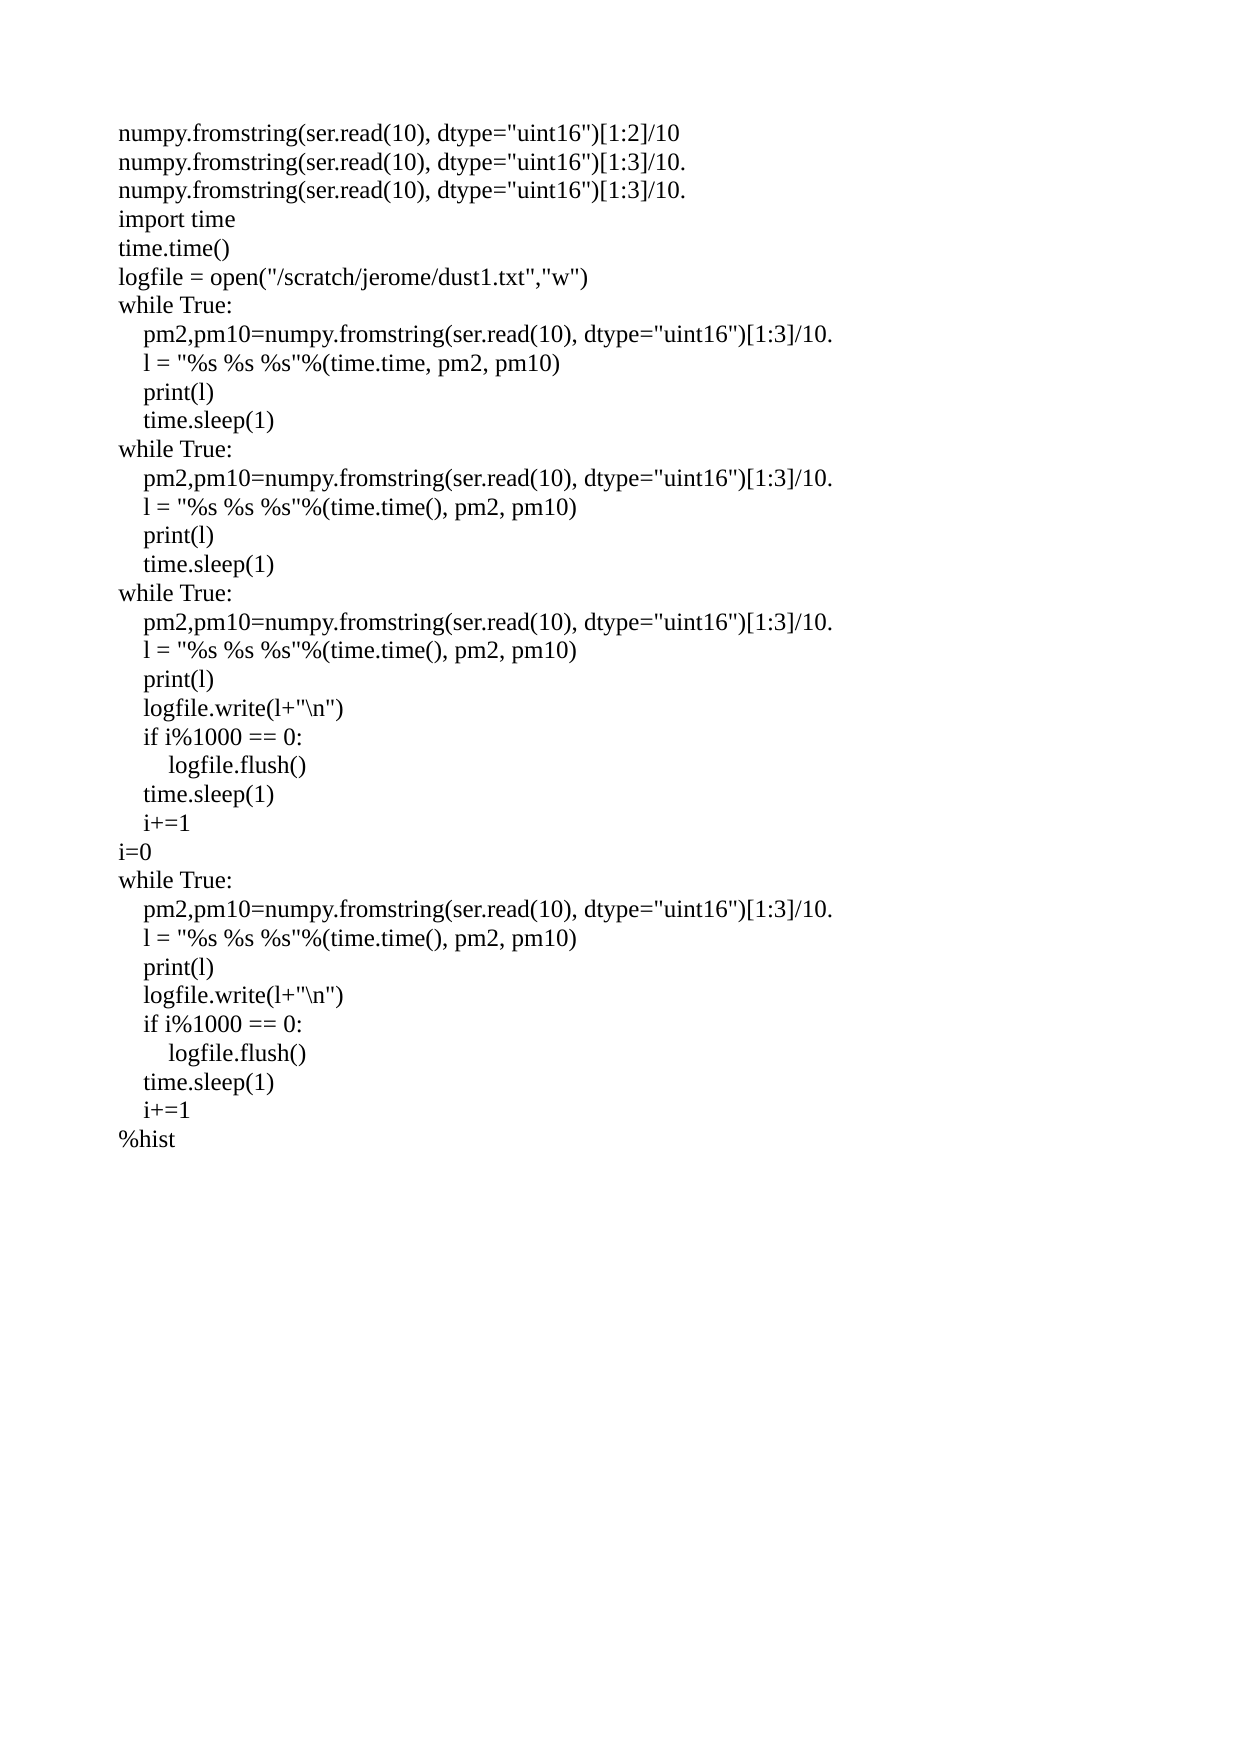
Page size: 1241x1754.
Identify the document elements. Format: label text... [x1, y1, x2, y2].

text pm2,pm10=numpy.fromstring(ser.read(10), dtype="uint16")[1:3]/10. [118, 894, 1122, 923]
text print(l) [118, 664, 1122, 693]
text %hist [118, 1124, 1122, 1153]
text pm2,pm10=numpy.fromstring(ser.read(10), dtype="uint16")[1:3]/10. [118, 463, 1122, 492]
text if i%1000 == 0: [118, 722, 1122, 751]
text i+=1 [118, 1096, 1122, 1124]
text pm2,pm10=numpy.fromstring(ser.read(10), dtype="uint16")[1:3]/10. [118, 319, 1122, 348]
text numpy.fromstring(ser.read(10), dtype="uint16")[1:3]/10. [118, 176, 1122, 204]
text l = "%s %s %s"%(time.time, pm2, pm10) [118, 348, 1122, 377]
text print(l) [118, 952, 1122, 981]
text l = "%s %s %s"%(time.time(), pm2, pm10) [118, 492, 1122, 521]
text pm2,pm10=numpy.fromstring(ser.read(10), dtype="uint16")[1:3]/10. [118, 607, 1122, 636]
text while True: [118, 578, 1122, 607]
text time.sleep(1) [118, 549, 1122, 578]
text logfile = open("/scratch/jerome/dust1.txt","w") [118, 262, 1122, 291]
text while True: [118, 866, 1122, 894]
text l = "%s %s %s"%(time.time(), pm2, pm10) [118, 923, 1122, 952]
text time.sleep(1) [118, 1067, 1122, 1096]
text numpy.fromstring(ser.read(10), dtype="uint16")[1:2]/10 [118, 118, 1122, 147]
text time.sleep(1) [118, 406, 1122, 434]
text logfile.write(l+"\n") [118, 693, 1122, 722]
text numpy.fromstring(ser.read(10), dtype="uint16")[1:3]/10. [118, 147, 1122, 176]
text print(l) [118, 377, 1122, 406]
text logfile.flush() [118, 1038, 1122, 1067]
text if i%1000 == 0: [118, 1009, 1122, 1038]
text import time [118, 204, 1122, 233]
text l = "%s %s %s"%(time.time(), pm2, pm10) [118, 636, 1122, 664]
text print(l) [118, 521, 1122, 549]
text time.time() [118, 233, 1122, 262]
text time.sleep(1) [118, 779, 1122, 808]
text logfile.flush() [118, 751, 1122, 779]
text i=0 [118, 837, 1122, 866]
text while True: [118, 434, 1122, 463]
text i+=1 [118, 808, 1122, 837]
text logfile.write(l+"\n") [118, 981, 1122, 1009]
text while True: [118, 291, 1122, 319]
